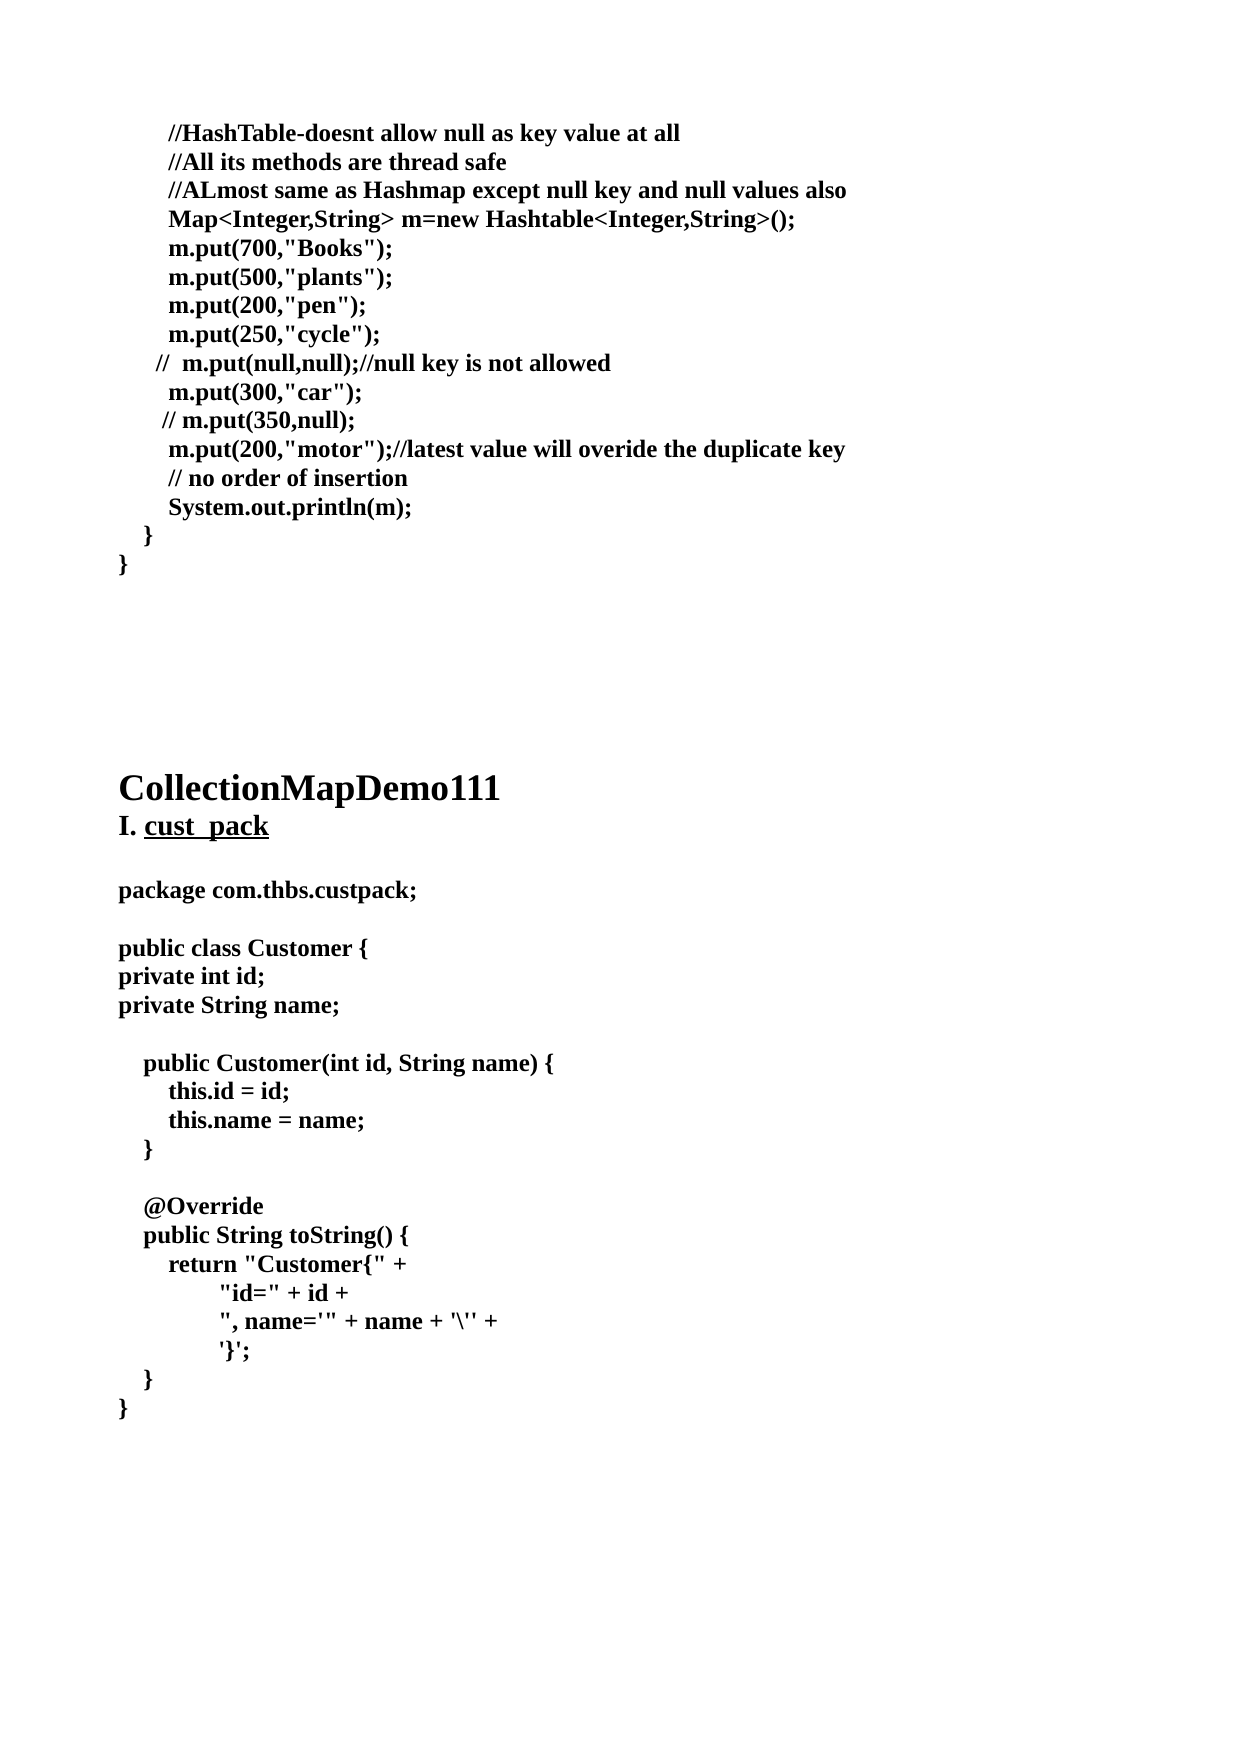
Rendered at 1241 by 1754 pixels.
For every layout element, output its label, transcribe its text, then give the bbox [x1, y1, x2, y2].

text //ALmost same as Hashmap except null key and null values also [118, 176, 1122, 204]
text } [118, 549, 1122, 578]
text '}'; [118, 1335, 1122, 1364]
text Map<Integer,String> m=new Hashtable<Integer,String>(); [118, 204, 1122, 233]
text private int id; [118, 961, 1122, 990]
text this.id = id; [118, 1076, 1122, 1105]
text public String toString() { [118, 1220, 1122, 1249]
text } [118, 1393, 1122, 1421]
text //All its methods are thread safe [118, 147, 1122, 176]
text "id=" + id + [118, 1278, 1122, 1306]
text ", name='" + name + '\'' + [118, 1306, 1122, 1335]
text // no order of insertion [118, 463, 1122, 492]
text } [118, 1134, 1122, 1163]
text //HashTable-doesnt allow null as key value at all [118, 118, 1122, 147]
text m.put(200,"pen"); [118, 291, 1122, 319]
text System.out.println(m); [118, 492, 1122, 521]
text private String name; [118, 990, 1122, 1019]
text m.put(250,"cycle"); [118, 319, 1122, 348]
text m.put(200,"motor");//latest value will overide the duplicate key [118, 434, 1122, 463]
text public class Customer { [118, 933, 1122, 961]
text m.put(300,"car"); [118, 377, 1122, 406]
text } [118, 1364, 1122, 1393]
text this.name = name; [118, 1105, 1122, 1134]
text m.put(500,"plants"); [118, 262, 1122, 291]
text I. cust_pack [118, 808, 1122, 842]
text // m.put(null,null);//null key is not allowed [118, 348, 1122, 377]
text // m.put(350,null); [118, 406, 1122, 434]
text return "Customer{" + [118, 1249, 1122, 1278]
text CollectionMapDemo111 [118, 765, 1122, 808]
text @Override [118, 1191, 1122, 1220]
text m.put(700,"Books"); [118, 233, 1122, 262]
text public Customer(int id, String name) { [118, 1048, 1122, 1076]
text package com.thbs.custpack; [118, 875, 1122, 904]
text } [118, 521, 1122, 549]
